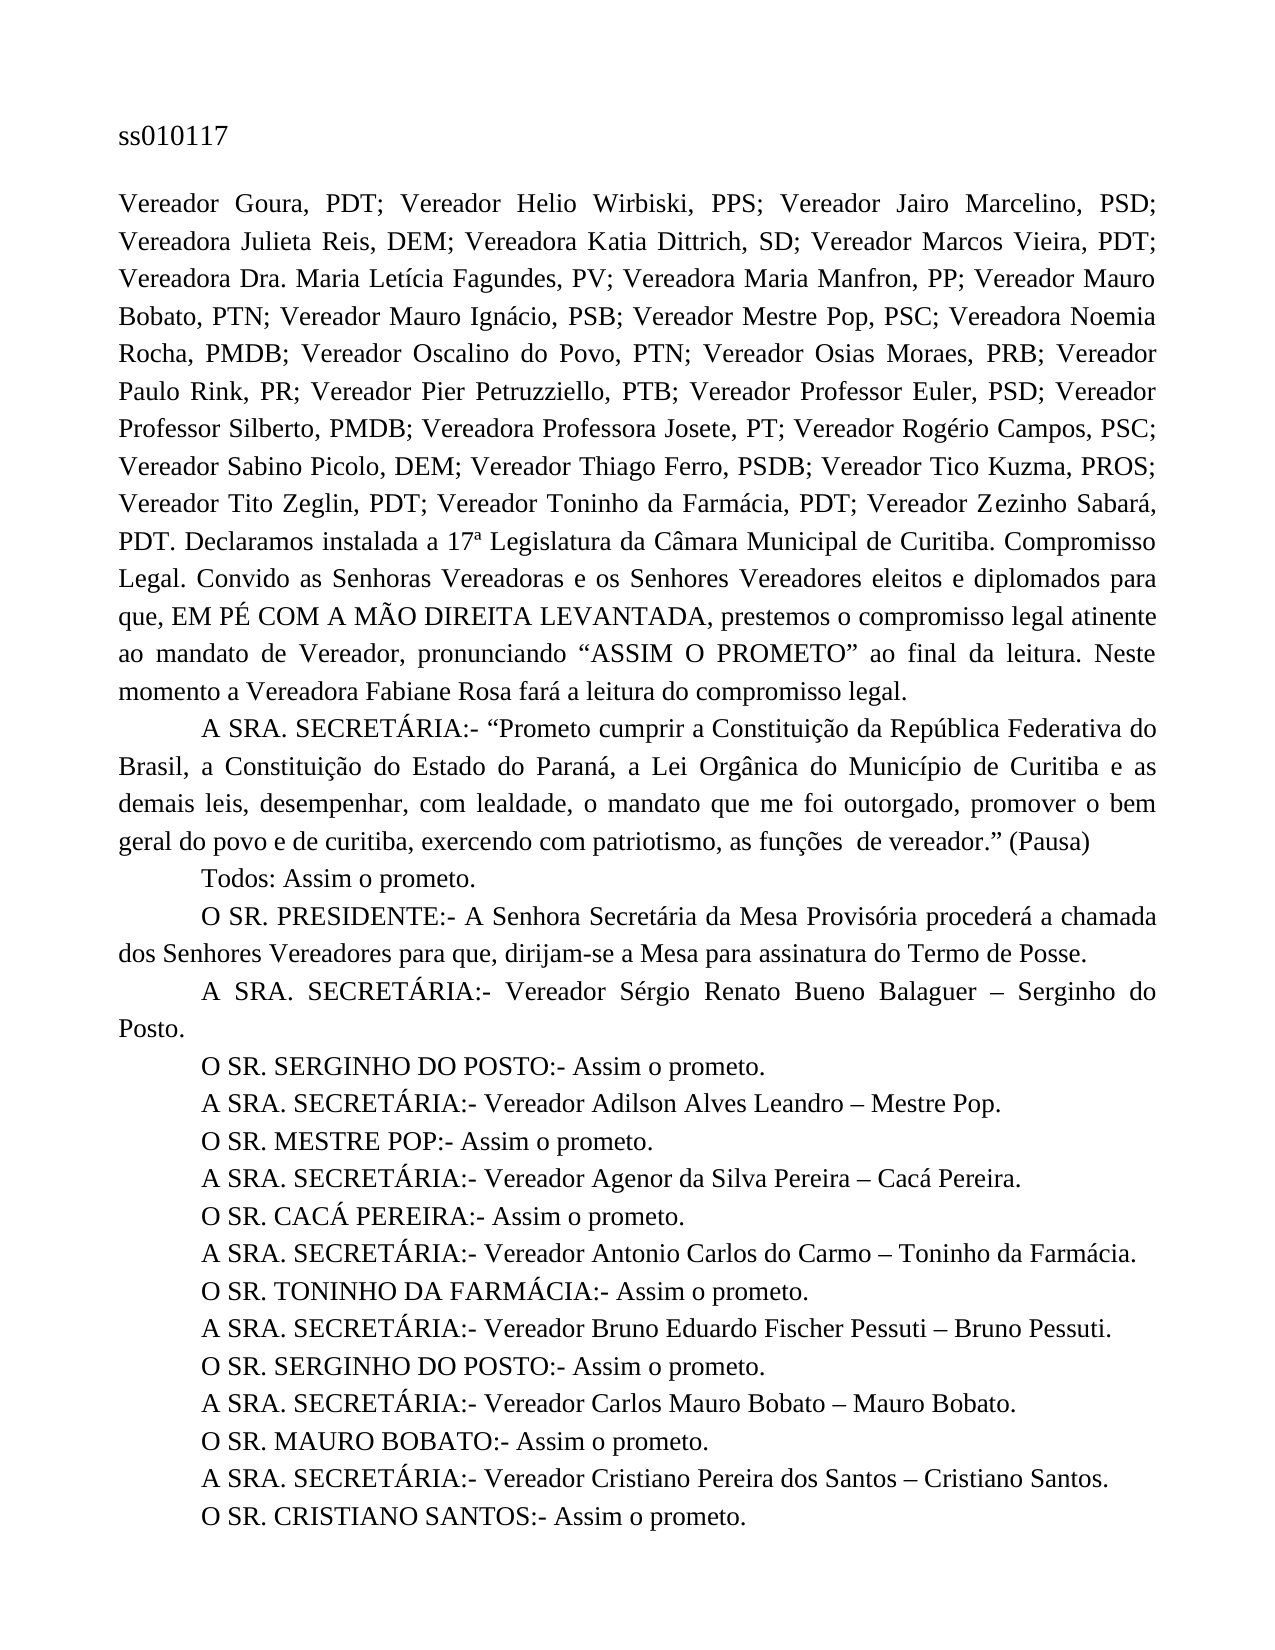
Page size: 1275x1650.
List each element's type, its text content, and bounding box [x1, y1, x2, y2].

text O SR. CRISTIANO SANTOS:- Assim o prometo. [118, 1494, 1157, 1531]
text A SRA. SECRETÁRIA:- “Prometo cumprir a Constituição da República Federativa do Brasil, a Constituição do Estado do Paraná, a Lei Orgânica do Município de Curitiba e as demais leis, desempenhar, com lealdade, o mandato que me foi outorgado, promover o bem geral do povo e de curitiba, exercendo com patriotismo, as funções de vereador.” (Pausa) [118, 706, 1157, 856]
text O SR. SERGINHO DO POSTO:- Assim o prometo. [118, 1044, 1157, 1081]
text A SRA. SECRETÁRIA:- Vereador Agenor da Silva Pereira – Cacá Pereira. [118, 1156, 1157, 1194]
text A SRA. SECRETÁRIA:- Vereador Sérgio Renato Bueno Balaguer – Serginho do Posto. [118, 969, 1157, 1044]
text Todos: Assim o prometo. [118, 856, 1157, 894]
text A SRA. SECRETÁRIA:- Vereador Adilson Alves Leandro – Mestre Pop. [118, 1081, 1157, 1119]
text O SR. PRESIDENTE:- A Senhora Secretária da Mesa Provisória procederá a chamada dos Senhores Vereadores para que, dirijam-se a Mesa para assinatura do Termo de Posse. [118, 894, 1157, 969]
text Vereador Goura, PDT; Vereador Helio Wirbiski, PPS; Vereador Jairo Marcelino, PSD; Vereadora Julieta Reis, DEM; Vereadora Katia Dittrich, SD; Vereador Marcos Vieira, PDT; Vereadora Dra. Maria Letícia Fagundes, PV; Vereadora Maria Manfron, PP; Vereador Mauro Bobato, PTN; Vereador Mauro Ignácio, PSB; Vereador Mestre Pop, PSC; Vereadora Noemia Rocha, PMDB; Vereador Oscalino do Povo, PTN; Vereador Osias Moraes, PRB; Vereador Paulo Rink, PR; Vereador Pier Petruzziello, PTB; Vereador Professor Euler, PSD; Vereador Professor Silberto, PMDB; Vereadora Professora Josete, PT; Vereador Rogério Campos, PSC; Vereador Sabino Picolo, DEM; Vereador Thiago Ferro, PSDB; Vereador Tico Kuzma, PROS; Vereador Tito Zeglin, PDT; Vereador Toninho da Farmácia, PDT; Vereador Zezinho Sabará, PDT. Declaramos instalada a 17ª Legislatura da Câmara Municipal de Curitiba. Compromisso Legal. Convido as Senhoras Vereadoras e os Senhores Vereadores eleitos e diplomados para que, em pé com a mão direita levantada, prestemos o compromisso legal atinente ao mandato de Vereador, pronunciando “ASSIM O PROMETO” ao final da leitura. Neste momento a Vereadora Fabiane Rosa fará a leitura do compromisso legal. [118, 181, 1157, 706]
text O SR. MESTRE POP:- Assim o prometo. [118, 1119, 1157, 1156]
text O SR. SERGINHO DO POSTO:- Assim o prometo. [118, 1344, 1157, 1381]
text A SRA. SECRETÁRIA:- Vereador Carlos Mauro Bobato – Mauro Bobato. [118, 1381, 1157, 1419]
text O SR. TONINHO DA FARMÁCIA:- Assim o prometo. [118, 1269, 1157, 1306]
text O SR. CACÁ PEREIRA:- Assim o prometo. [118, 1194, 1157, 1231]
text A SRA. SECRETÁRIA:- Vereador Cristiano Pereira dos Santos – Cristiano Santos. [118, 1456, 1157, 1494]
text A SRA. SECRETÁRIA:- Vereador Antonio Carlos do Carmo – Toninho da Farmácia. [118, 1231, 1157, 1269]
text A SRA. SECRETÁRIA:- Vereador Bruno Eduardo Fischer Pessuti – Bruno Pessuti. [118, 1306, 1157, 1344]
text O SR. MAURO BOBATO:- Assim o prometo. [118, 1419, 1157, 1456]
